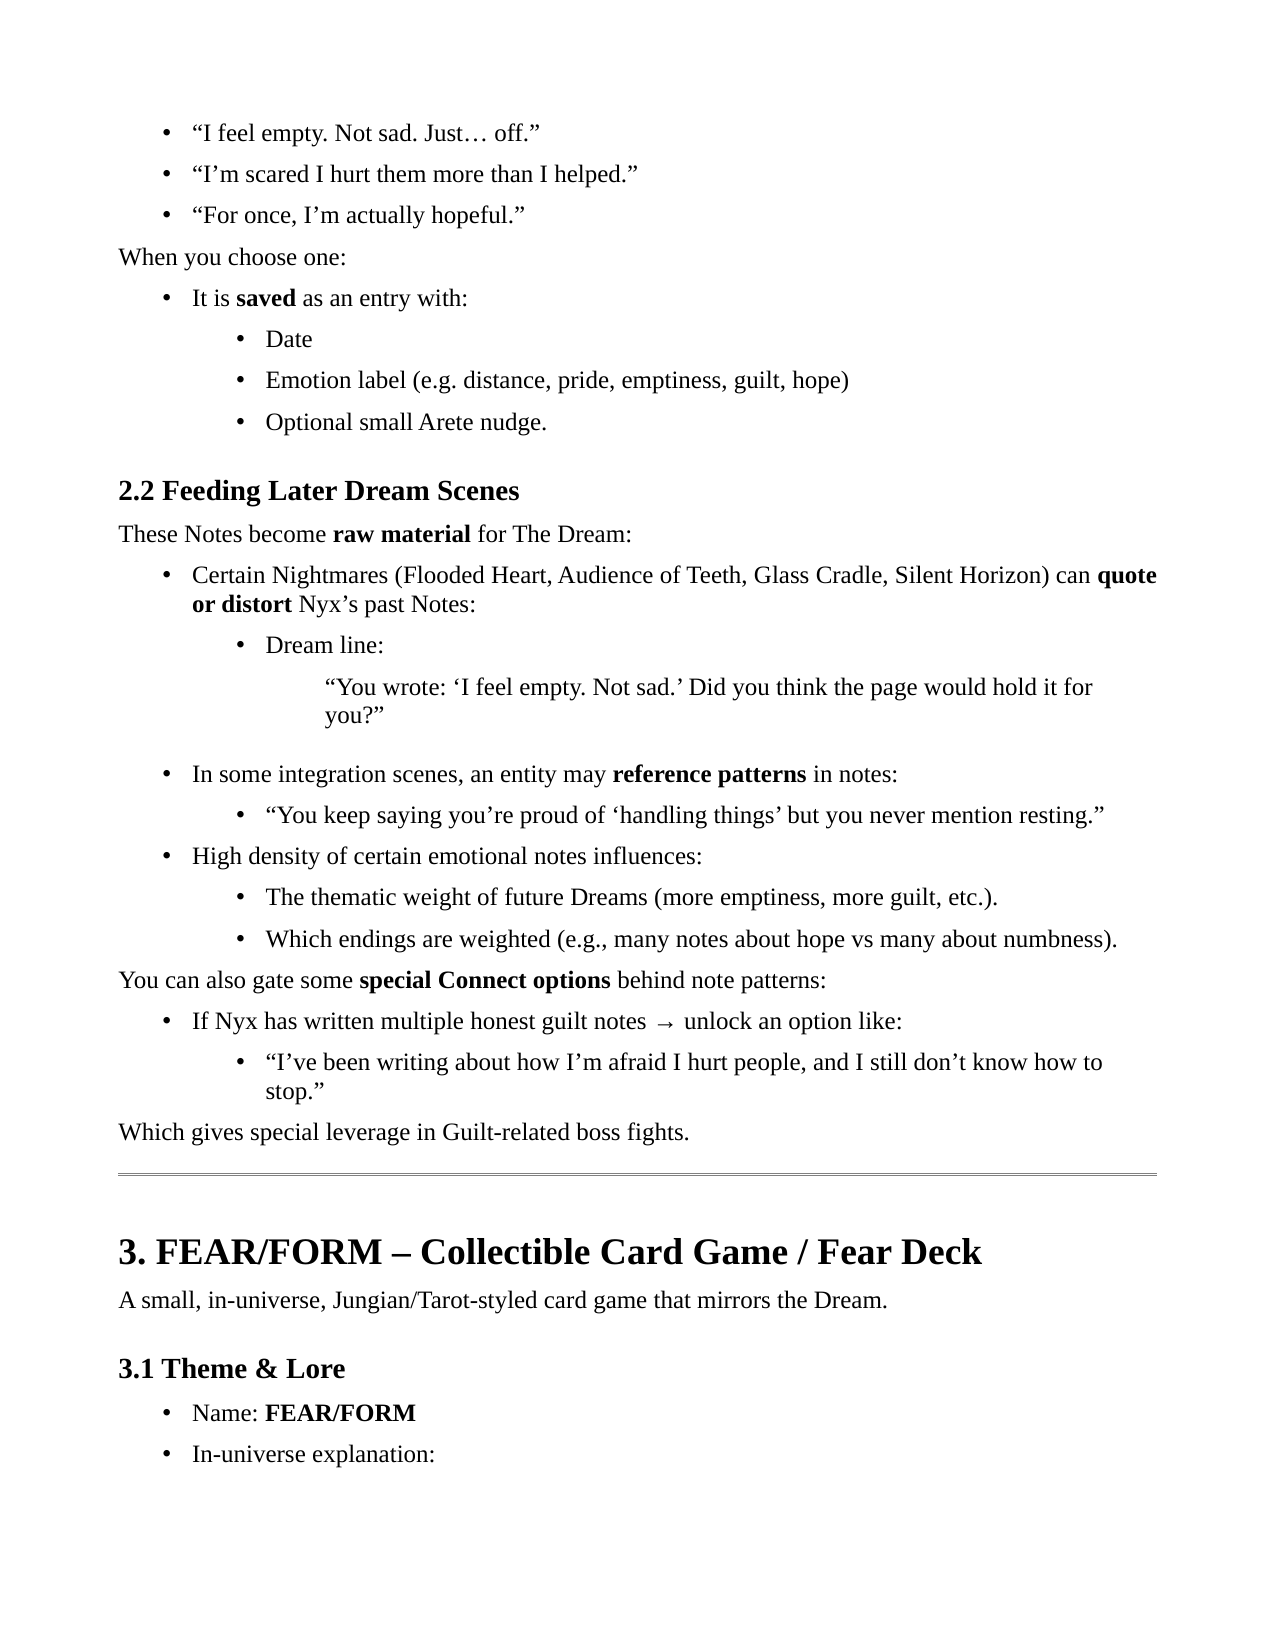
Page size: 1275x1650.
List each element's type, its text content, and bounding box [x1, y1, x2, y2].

list If Nyx has written multiple honest guilt notes → unlock an option like: [162, 1006, 1157, 1035]
list “I’ve been writing about how I’m afraid I hurt people, and I still don’t know how to stop.” [236, 1047, 1157, 1105]
list “You keep saying you’re proud of ‘handling things’ but you never mention resting.” [236, 800, 1157, 829]
text Which gives special leverage in Guilt-related boss fights. [118, 1117, 1157, 1146]
list Emotion label (e.g. distance, pride, emptiness, guilt, hope) [236, 366, 1157, 394]
subtitle 2.2 Feeding Later Dream Scenes [118, 473, 1157, 507]
list Optional small Arete nudge. [236, 407, 1157, 436]
list Which endings are weighted (e.g., many notes about hope vs many about numbness). [236, 924, 1157, 952]
text These Notes become raw material for The Dream: [118, 519, 1157, 548]
list In some integration scenes, an entity may reference patterns in notes: [162, 759, 1157, 787]
list “I feel empty. Not sad. Just… off.” [162, 118, 1157, 147]
list Name: FEAR/FORM [162, 1398, 1157, 1426]
subtitle 3.1 Theme & Lore [118, 1352, 1157, 1385]
list “You wrote: ‘I feel empty. Not sad.’ Did you think the page would hold it for you?” [295, 672, 1098, 729]
list In-universe explanation: [162, 1439, 1157, 1468]
list Date [236, 324, 1157, 353]
list “For once, I’m actually hopeful.” [162, 201, 1157, 229]
list High density of certain emotional notes influences: [162, 841, 1157, 870]
list Certain Nightmares (Flooded Heart, Audience of Teeth, Glass Cradle, Silent Horizon) can quote or distort Nyx’s past Notes: [162, 560, 1157, 618]
list “I’m scared I hurt them more than I helped.” [162, 159, 1157, 188]
text You can also gate some special Connect options behind note patterns: [118, 965, 1157, 994]
text A small, in-universe, Jungian/Tarot-styled card game that mirrors the Dream. [118, 1285, 1157, 1314]
list It is saved as an entry with: [162, 283, 1157, 312]
subtitle 3. FEAR/FORM – Collectible Card Game / Fear Deck [118, 1230, 1157, 1273]
list Dream line: [236, 630, 1157, 659]
text When you choose one: [118, 242, 1157, 271]
list The thematic weight of future Dreams (more emptiness, more guilt, etc.). [236, 882, 1157, 911]
